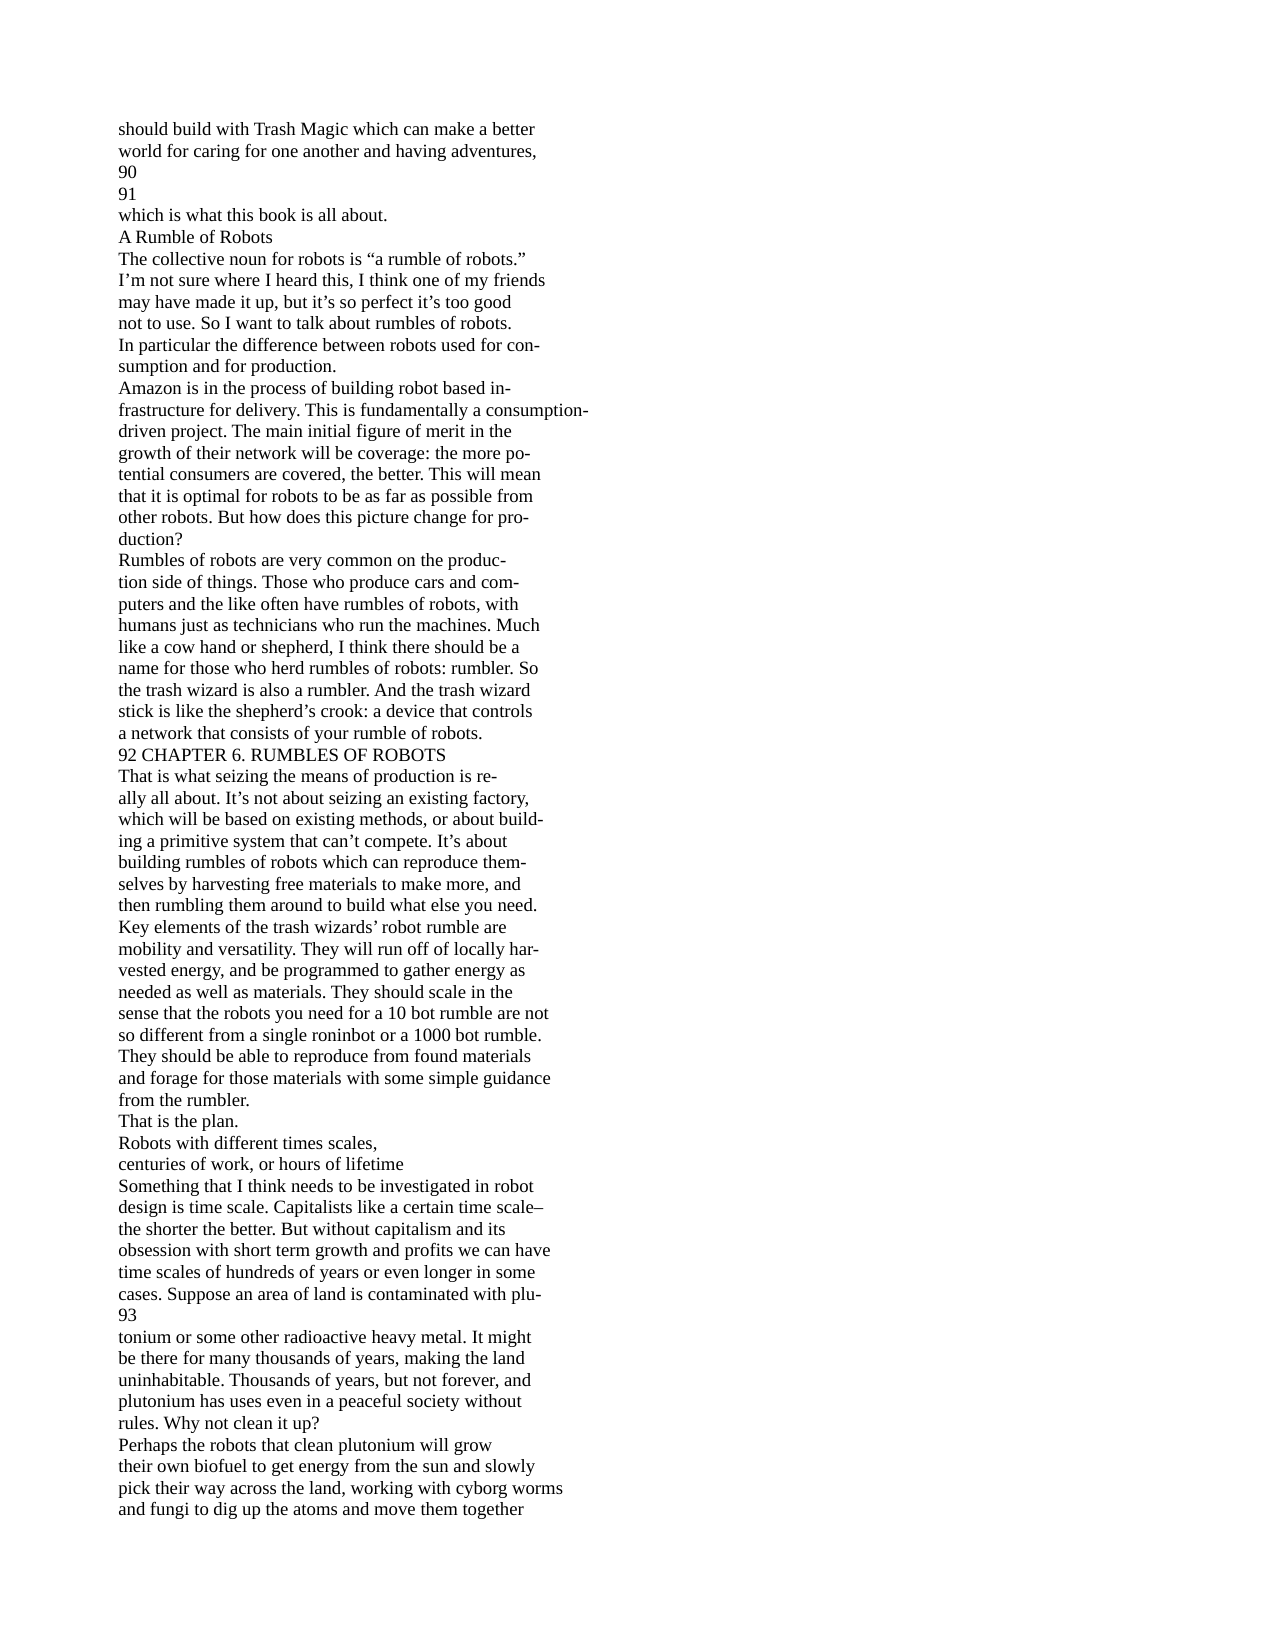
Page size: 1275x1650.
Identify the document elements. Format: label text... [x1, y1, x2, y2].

text time scales of hundreds of years or even longer in some [118, 1261, 1157, 1282]
text Perhaps the robots that clean plutonium will grow [118, 1433, 1157, 1455]
text rules. Why not clean it up? [118, 1412, 1157, 1433]
text duction? [118, 528, 1157, 549]
text the trash wizard is also a rumbler. And the trash wizard [118, 679, 1157, 700]
text name for those who herd rumbles of robots: rumbler. So [118, 657, 1157, 679]
text sumption and for production. [118, 355, 1157, 377]
text building rumbles of robots which can reproduce them- [118, 851, 1157, 873]
text design is time scale. Capitalists like a certain time scale– [118, 1196, 1157, 1218]
text the shorter the better. But without capitalism and its [118, 1218, 1157, 1239]
text and forage for those materials with some simple guidance [118, 1067, 1157, 1088]
text plutonium has uses even in a peaceful society without [118, 1390, 1157, 1412]
text humans just as technicians who run the machines. Much [118, 614, 1157, 636]
text be there for many thousands of years, making the land [118, 1347, 1157, 1369]
text stick is like the shepherd’s crook: a device that controls [118, 700, 1157, 722]
text Key elements of the trash wizards’ robot rumble are [118, 916, 1157, 937]
text ally all about. It’s not about seizing an existing factory, [118, 787, 1157, 808]
text That is the plan. [118, 1110, 1157, 1132]
text so different from a single roninbot or a 1000 bot rumble. [118, 1024, 1157, 1045]
text vested energy, and be programmed to gather energy as [118, 959, 1157, 981]
text like a cow hand or shepherd, I think there should be a [118, 636, 1157, 657]
text Something that I think needs to be investigated in robot [118, 1175, 1157, 1196]
text A Rumble of Robots [118, 226, 1157, 247]
text their own biofuel to get energy from the sun and slowly [118, 1455, 1157, 1477]
text That is what seizing the means of production is re- [118, 765, 1157, 787]
text world for caring for one another and having adventures, [118, 140, 1157, 161]
text They should be able to reproduce from found materials [118, 1045, 1157, 1067]
text frastructure for delivery. This is fundamentally a consumption- [118, 398, 1157, 420]
text should build with Trash Magic which can make a better [118, 118, 1157, 140]
text ing a primitive system that can’t compete. It’s about [118, 830, 1157, 851]
text 92 CHAPTER 6. RUMBLES OF ROBOTS [118, 743, 1157, 765]
text which will be based on existing methods, or about build- [118, 808, 1157, 830]
text centuries of work, or hours of lifetime [118, 1153, 1157, 1175]
text Rumbles of robots are very common on the produc- [118, 549, 1157, 571]
text sense that the robots you need for a 10 bot rumble are not [118, 1002, 1157, 1024]
text Robots with different times scales, [118, 1132, 1157, 1153]
text 93 [118, 1304, 1157, 1326]
text growth of their network will be coverage: the more po- [118, 442, 1157, 463]
text The collective noun for robots is “a rumble of robots.” [118, 247, 1157, 269]
text may have made it up, but it’s so perfect it’s too good [118, 291, 1157, 312]
text In particular the difference between robots used for con- [118, 334, 1157, 355]
text puters and the like often have rumbles of robots, with [118, 592, 1157, 614]
text tion side of things. Those who produce cars and com- [118, 571, 1157, 592]
text which is what this book is all about. [118, 204, 1157, 226]
text a network that consists of your rumble of robots. [118, 722, 1157, 743]
text cases. Suppose an area of land is contaminated with plu- [118, 1282, 1157, 1304]
text tential consumers are covered, the better. This will mean [118, 463, 1157, 485]
text obsession with short term growth and profits we can have [118, 1239, 1157, 1261]
text selves by harvesting free materials to make more, and [118, 873, 1157, 894]
text not to use. So I want to talk about rumbles of robots. [118, 312, 1157, 334]
text other robots. But how does this picture change for pro- [118, 506, 1157, 528]
text from the rumbler. [118, 1088, 1157, 1110]
text driven project. The main initial figure of merit in the [118, 420, 1157, 442]
text pick their way across the land, working with cyborg worms [118, 1477, 1157, 1498]
text uninhabitable. Thousands of years, but not forever, and [118, 1369, 1157, 1390]
text 90 [118, 161, 1157, 183]
text 91 [118, 183, 1157, 204]
text tonium or some other radioactive heavy metal. It might [118, 1326, 1157, 1347]
text then rumbling them around to build what else you need. [118, 894, 1157, 916]
text Amazon is in the process of building robot based in- [118, 377, 1157, 398]
text needed as well as materials. They should scale in the [118, 981, 1157, 1002]
text I’m not sure where I heard this, I think one of my friends [118, 269, 1157, 291]
text that it is optimal for robots to be as far as possible from [118, 485, 1157, 506]
text mobility and versatility. They will run off of locally har- [118, 937, 1157, 959]
text and fungi to dig up the atoms and move them together [118, 1498, 1157, 1520]
